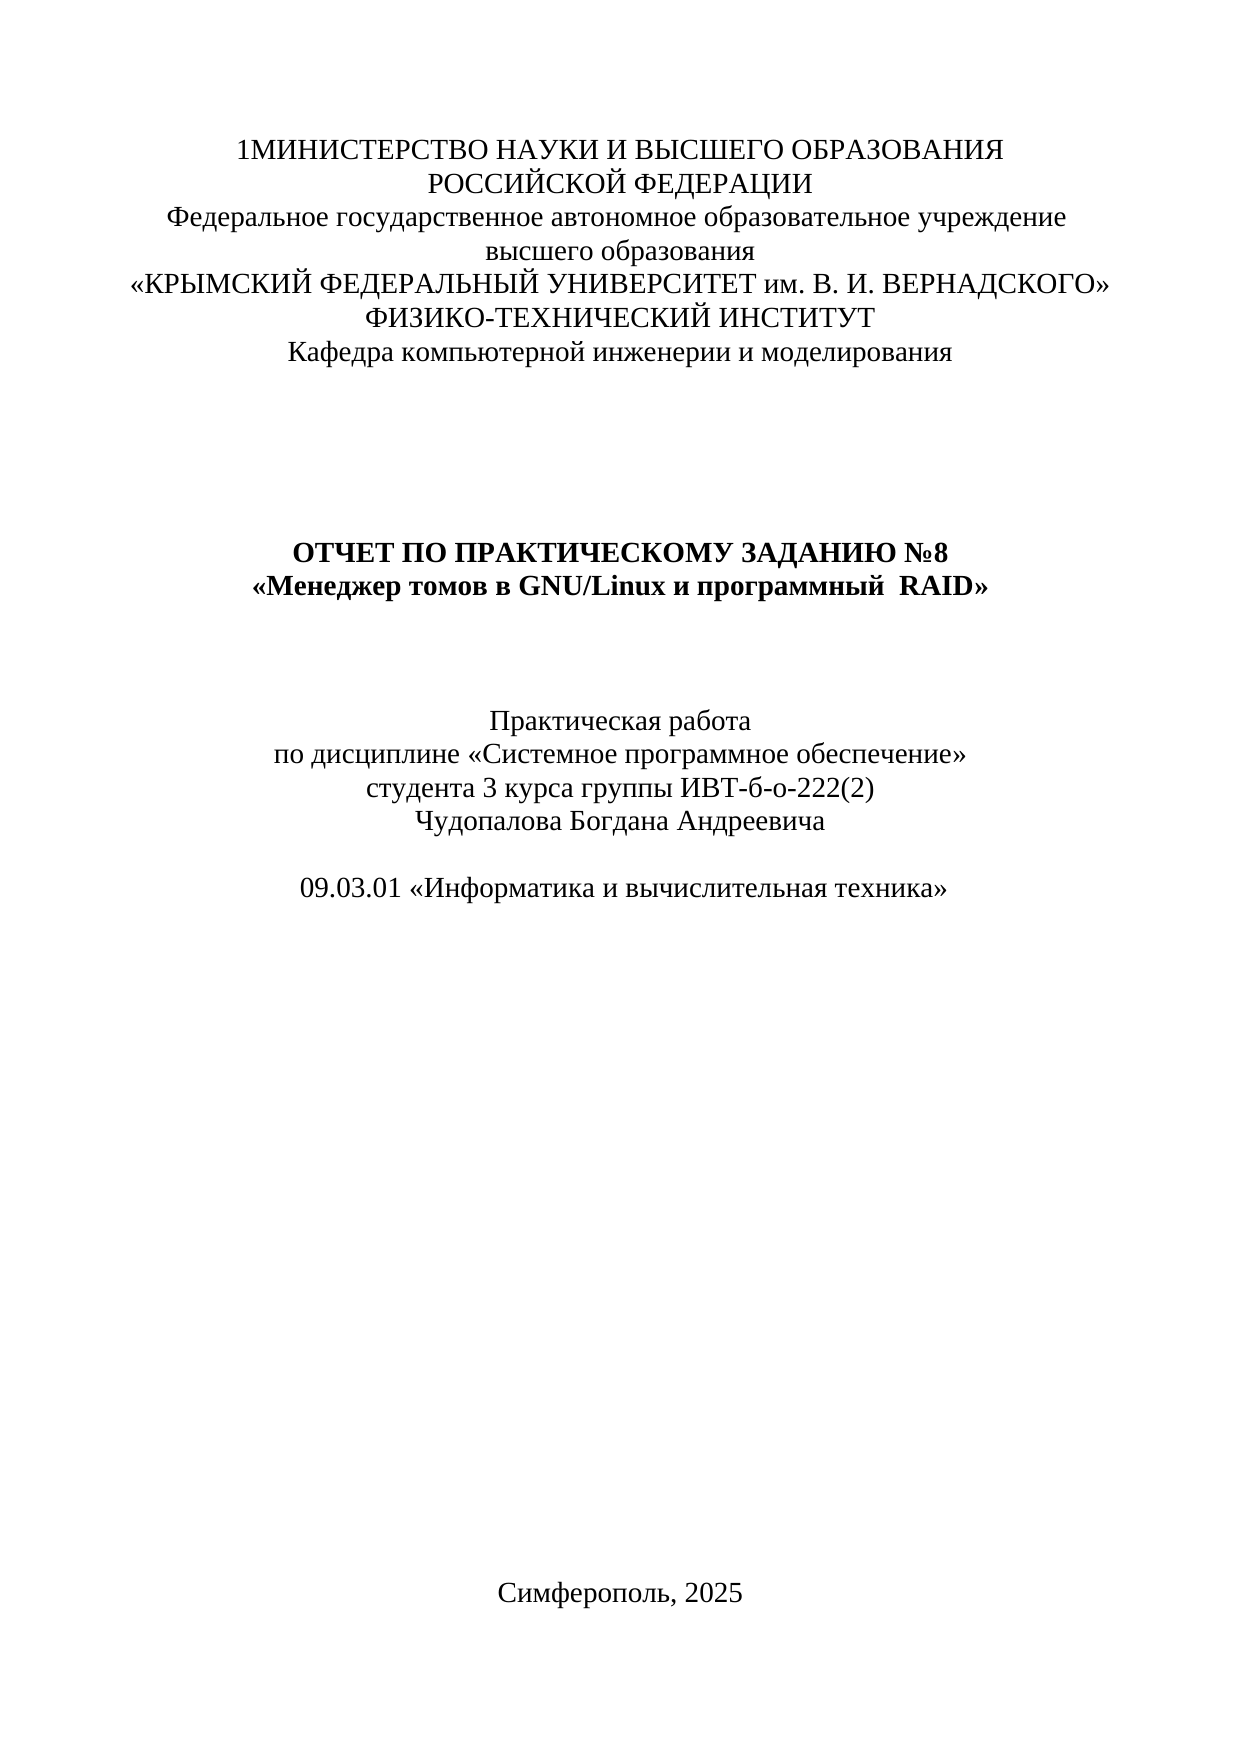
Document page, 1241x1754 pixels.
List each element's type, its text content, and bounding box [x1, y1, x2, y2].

text по дисциплине «Системное программное обеспечение» [118, 736, 1122, 770]
text Чудопалова Богдана Андреевича [118, 803, 1122, 837]
text Кафедра компьютерной инженерии и моделирования [118, 334, 1122, 367]
text Практическая работа [118, 703, 1122, 736]
text ОТЧЕТ ПО ПРАКТИЧЕСКОМУ ЗАДАНИЮ №8 [118, 535, 1122, 568]
text студента 3 курса группы ИВТ-б-о-222(2) [118, 770, 1122, 803]
text Симферополь, 2025 [118, 1575, 1122, 1608]
text ФИЗИКО-ТЕХНИЧЕСКИЙ ИНСТИТУТ [118, 300, 1122, 334]
text «Менеджер томов в GNU/Linux и программный RAID» [118, 568, 1122, 602]
text 1МИНИСТЕРСТВО НАУКИ И ВЫСШЕГО ОБРАЗОВАНИЯ РОССИЙСКОЙ ФЕДЕРАЦИИ [118, 132, 1122, 199]
text «КРЫМСКИЙ ФЕДЕРАЛЬНЫЙ УНИВЕРСИТЕТ им. В. И. ВЕРНАДСКОГО» [118, 267, 1122, 300]
text 09.03.01 «Информатика и вычислительная техника» [118, 870, 1122, 904]
text Федеральное государственное автономное образовательное учреждение высшего образования [118, 199, 1122, 267]
